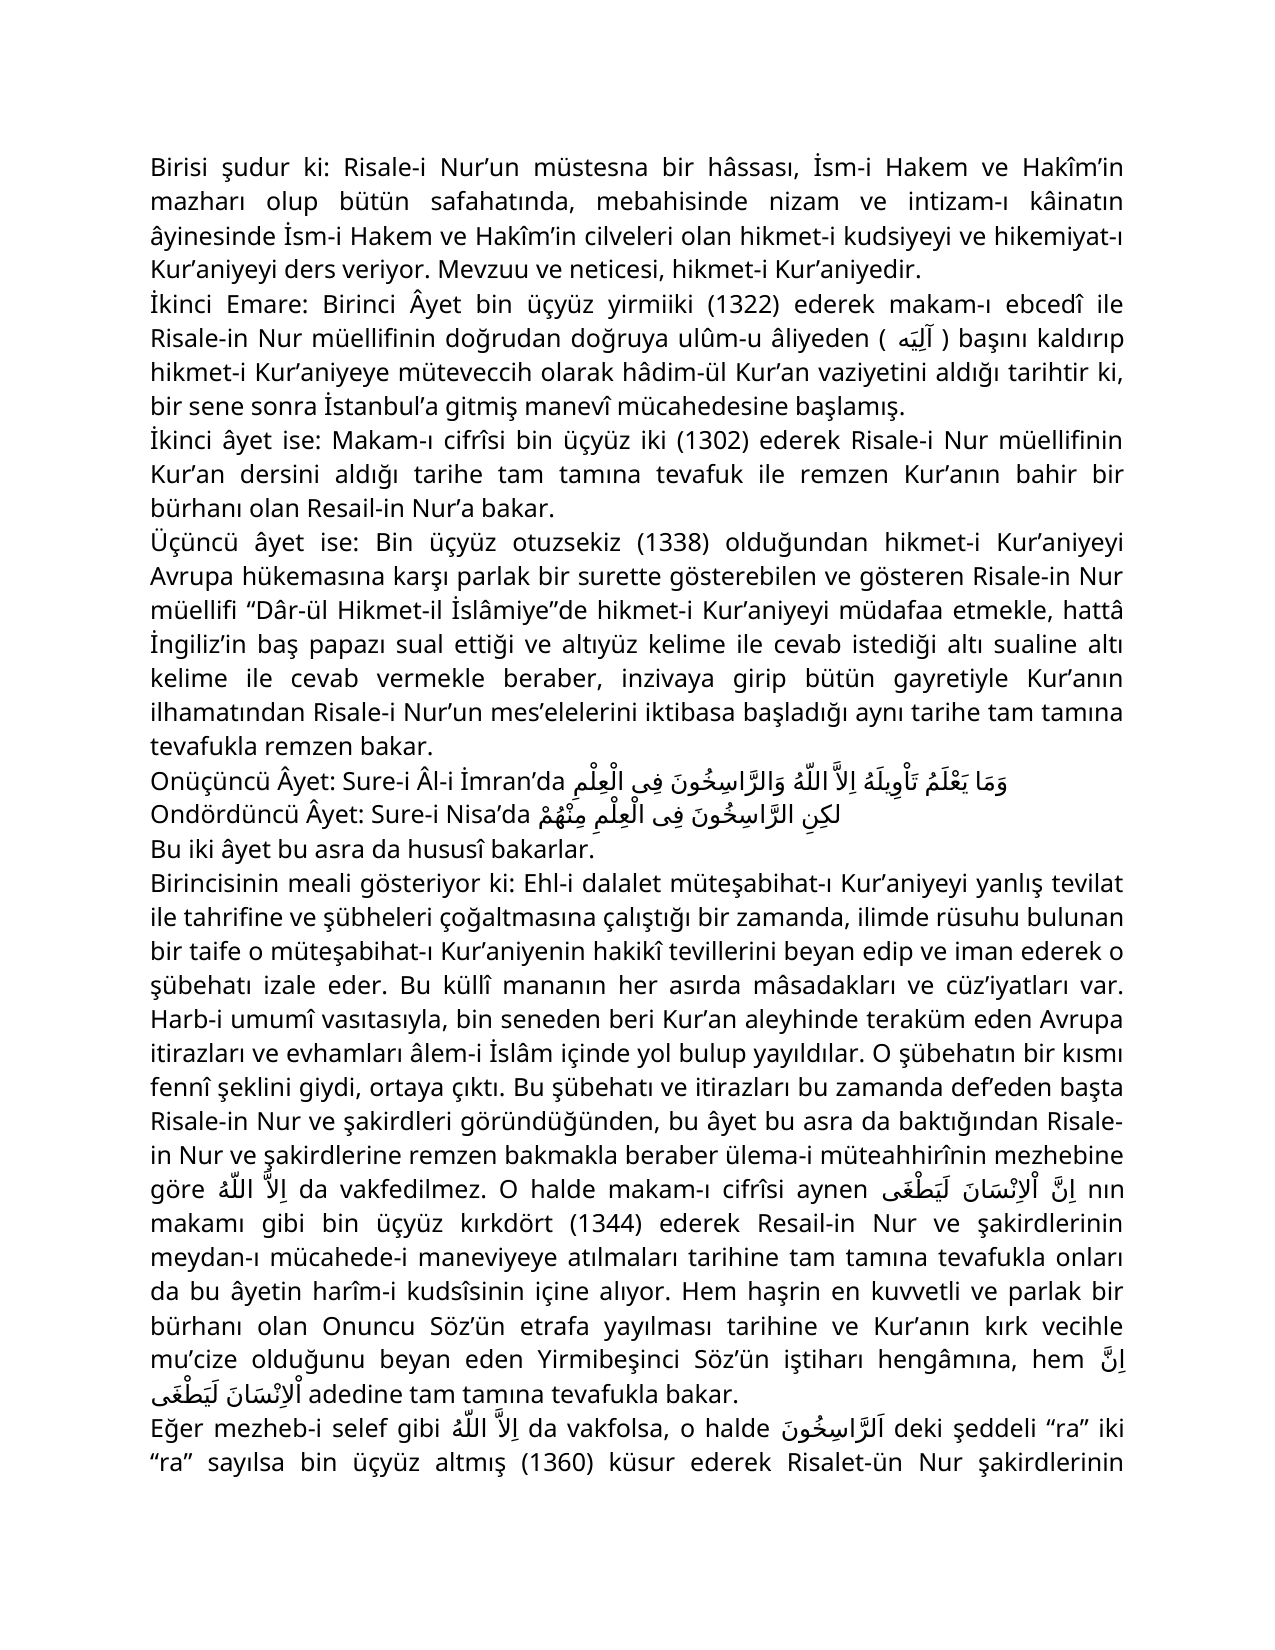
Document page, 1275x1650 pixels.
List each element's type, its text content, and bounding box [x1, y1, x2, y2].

text Ondördüncü Âyet: Sure-i Nisa’da لكِنِ الرَّاسِخُونَ فِى الْعِلْمِ مِنْهُمْ [150, 797, 1125, 831]
text Bu iki âyet bu asra da hususî bakarlar. [150, 831, 1125, 865]
text Eğer mezheb-i selef gibi اِلاَّ اللّهُ da vakfolsa, o halde اَلرَّاسِخُونَ deki şeddeli “ra” iki “ra” sayılsa bin üçyüz altmış (1360) küsur ederek Risalet-ün Nur şakirdlerinin bundan onbeş-yirmi sene sonraki rasihane ve muhakkikane olan ilimlerine ve imanlarına remzen baktığı gibi; şeddeli “ra” asıl itibariyle bir “lâm” bir “ra” sayılsa bin ikiyüz oniki (1212) ederek bundan bir buçuk asır evvel Mevlâna Hâlid Zülcenaheyn’in Hindistan’dan getirdiği parlak bir ilm-i hakikat rüsuhuyla, o zamanda meydan alan tevilat-ı fasideyi ve şübehatı dağıtarak yüz senede elli milyondan ziyade insanları daire-i irşadına aldığı ve tenvir ettiği zamanın tarihine tam tamına tevafukla bakar. [150, 1410, 1125, 1478]
text Birincisinin meali gösteriyor ki: Ehl-i dalalet müteşabihat-ı Kur’aniyeyi yanlış tevilat ile tahrifine ve şübheleri çoğaltmasına çalıştığı bir zamanda, ilimde rüsuhu bulunan bir taife o müteşabihat-ı Kur’aniyenin hakikî tevillerini beyan edip ve iman ederek o şübehatı izale eder. Bu küllî mananın her asırda mâsadakları ve cüz’iyatları var. Harb-i umumî vasıtasıyla, bin seneden beri Kur’an aleyhinde teraküm eden Avrupa itirazları ve evhamları âlem-i İslâm içinde yol bulup yayıldılar. O şübehatın bir kısmı fennî şeklini giydi, ortaya çıktı. Bu şübehatı ve itirazları bu zamanda def’eden başta Risale-in Nur ve şakirdleri göründüğünden, bu âyet bu asra da baktığından Risale-in Nur ve şakirdlerine remzen bakmakla beraber ülema-i müteahhirînin mezhebine göre اِلاَّ اللّهُ da vakfedilmez. O halde makam-ı cifrîsi aynen اِنَّ اْلاِنْسَانَ لَيَطْغَى nın makamı gibi bin üçyüz kırkdört (1344) ederek Resail-in Nur ve şakirdlerinin meydan-ı mücahede-i maneviyeye atılmaları tarihine tam tamına tevafukla onları da bu âyetin harîm-i kudsîsinin içine alıyor. Hem haşrin en kuvvetli ve parlak bir bürhanı olan Onuncu Söz’ün etrafa yayılması tarihine ve Kur’anın kırk vecihle mu’cize olduğunu beyan eden Yirmibeşinci Söz’ün iştiharı hengâmına, hem اِنَّ اْلاِنْسَانَ لَيَطْغَى adedine tam tamına tevafukla bakar. [150, 865, 1125, 1410]
text İkinci Emare: Birinci Âyet bin üçyüz yirmiiki (1322) ederek makam-ı ebcedî ile Risale-in Nur müellifinin doğrudan doğruya ulûm-u âliyeden ( آلِيَه ) başını kaldırıp hikmet-i Kur’aniyeye müteveccih olarak hâdim-ül Kur’an vaziyetini aldığı tarihtir ki, bir sene sonra İstanbul’a gitmiş manevî mücahedesine başlamış. [150, 286, 1125, 422]
text Birisi şudur ki: Risale-i Nur’un müstesna bir hâssası, İsm-i Hakem ve Hakîm’in mazharı olup bütün safahatında, mebahisinde nizam ve intizam-ı kâinatın âyinesinde İsm-i Hakem ve Hakîm’in cilveleri olan hikmet-i kudsiyeyi ve hikemiyat-ı Kur’aniyeyi ders veriyor. Mevzuu ve neticesi, hikmet-i Kur’aniyedir. [150, 150, 1125, 286]
text Üçüncü âyet ise: Bin üçyüz otuzsekiz (1338) olduğundan hikmet-i Kur’aniyeyi Avrupa hükemasına karşı parlak bir surette gösterebilen ve gösteren Risale-in Nur müellifi “Dâr-ül Hikmet-il İslâmiye”de hikmet-i Kur’aniyeyi müdafaa etmekle, hattâ İngiliz’in baş papazı sual ettiği ve altıyüz kelime ile cevab istediği altı sualine altı kelime ile cevab vermekle beraber, inzivaya girip bütün gayretiyle Kur’anın ilhamatından Risale-i Nur’un mes’elelerini iktibasa başladığı aynı tarihe tam tamına tevafukla remzen bakar. [150, 525, 1125, 763]
text İkinci âyet ise: Makam-ı cifrîsi bin üçyüz iki (1302) ederek Risale-i Nur müellifinin Kur’an dersini aldığı tarihe tam tamına tevafuk ile remzen Kur’anın bahir bir bürhanı olan Resail-in Nur’a bakar. [150, 422, 1125, 525]
text Onüçüncü Âyet: Sure-i Âl-i İmran’da وَمَا يَعْلَمُ تَاْوِيلَهُ اِلاَّ اللّهُ وَالرَّاسِخُونَ فِى الْعِلْمِ [150, 763, 1125, 797]
